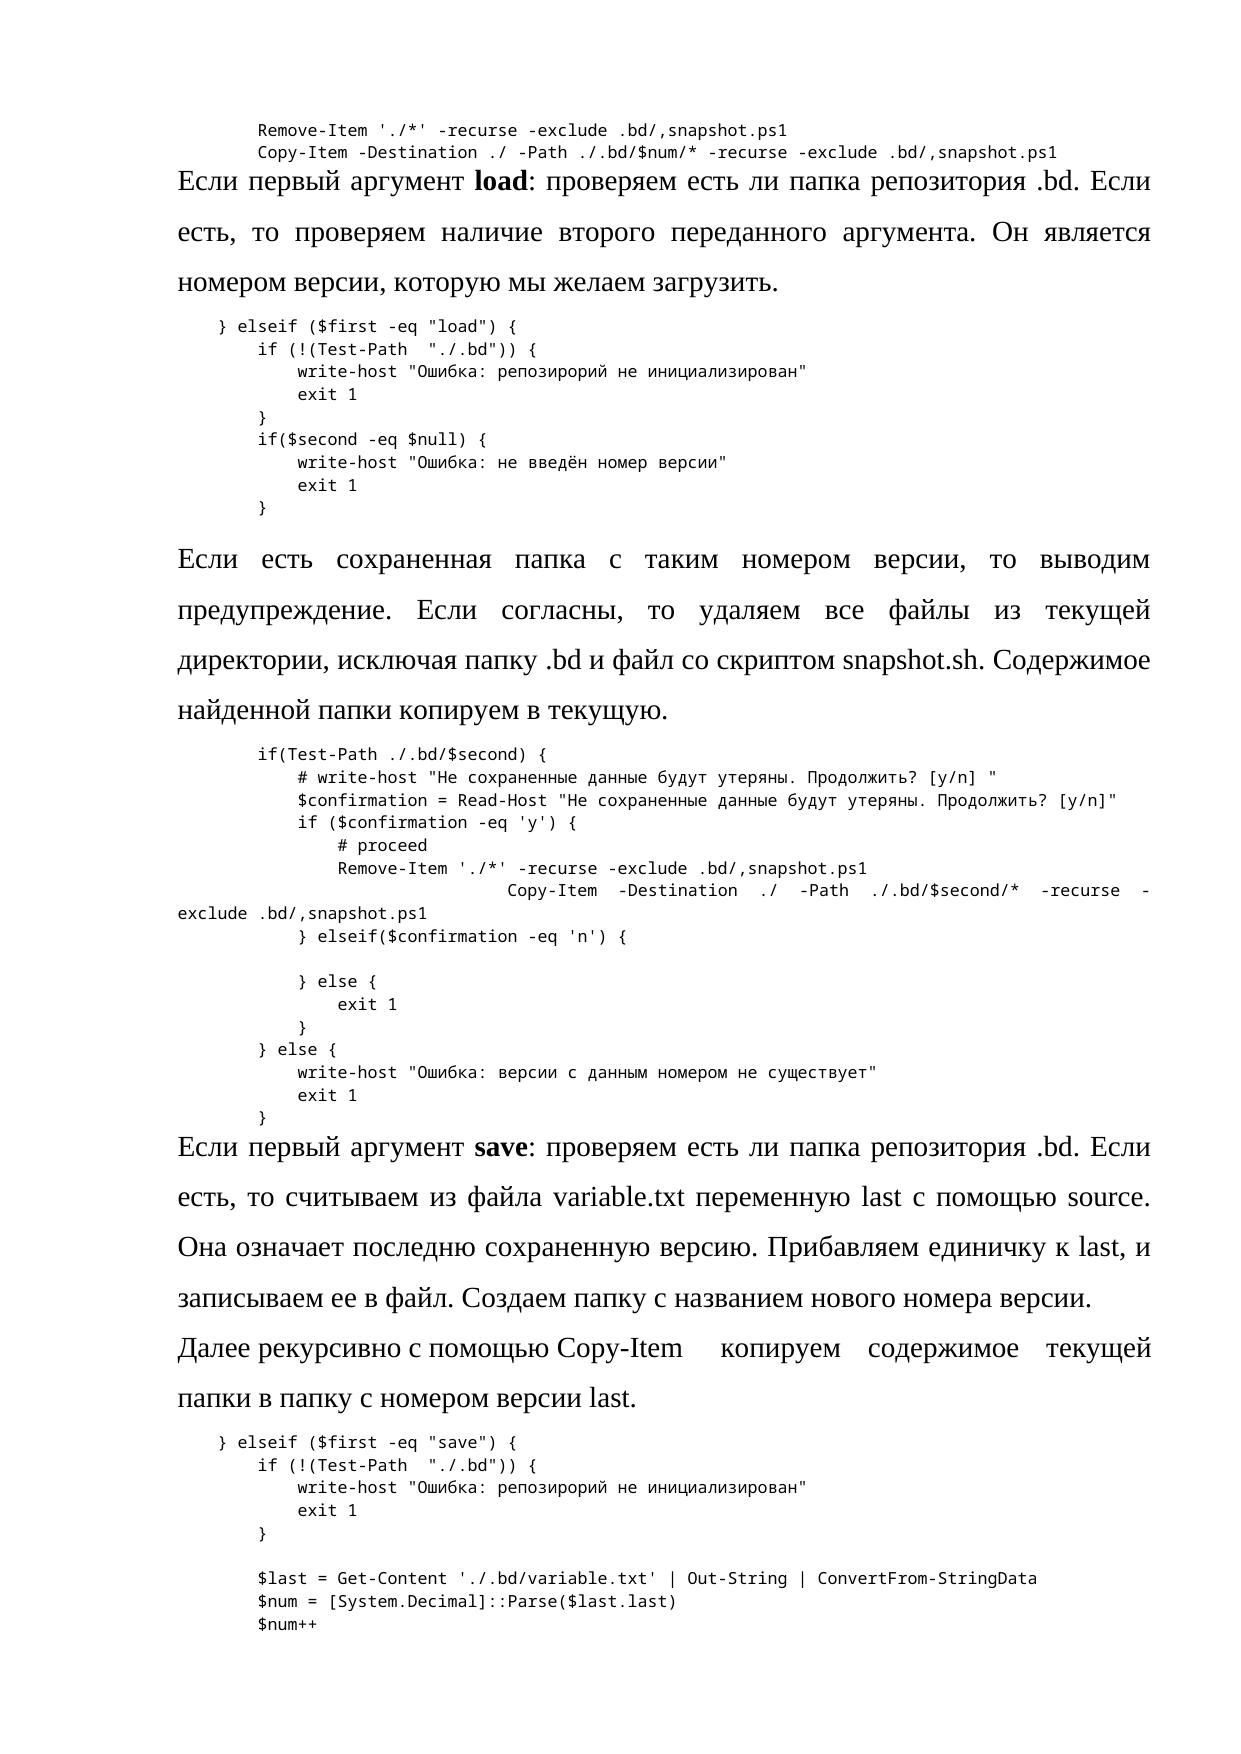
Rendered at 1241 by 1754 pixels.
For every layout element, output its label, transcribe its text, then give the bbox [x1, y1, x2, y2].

text Если первый аргумент load: проверяем есть ли папка репозитория .bd. Если есть, то проверяем наличие второго переданного аргумента. Он является номером версии, которую мы желаем загрузить. [177, 163, 1152, 298]
text } [177, 496, 1152, 519]
text exit 1 [177, 1499, 1152, 1522]
text } elseif ($first -eq "load") { [177, 314, 1152, 337]
text } else { [177, 970, 1152, 993]
text } [177, 1015, 1152, 1038]
text if (!(Test-Path "./.bd")) { [177, 1453, 1152, 1476]
text if(Test-Path ./.bd/$second) { [177, 743, 1152, 766]
text Далее рекурсивно с помощью Copy-Item копируем содержимое текущей папки в папку с номером версии last. [177, 1330, 1152, 1414]
text Copy-Item -Destination ./ -Path ./.bd/$num/* -recurse -exclude .bd/,snapshot.ps1 [177, 141, 1152, 163]
text } [177, 1106, 1152, 1129]
text $confirmation = Read-Host "Не сохраненные данные будут утеряны. Продолжить? [y/n]" [177, 788, 1152, 811]
text Copy-Item -Destination ./ -Path ./.bd/$second/* -recurse -exclude .bd/,snapshot.ps1 [177, 879, 1152, 924]
text } elseif($confirmation -eq 'n') { [177, 924, 1152, 947]
text # write-host "Не сохраненные данные будут утеряны. Продолжить? [y/n] " [177, 766, 1152, 788]
text $last = Get-Content './.bd/variable.txt' | Out-String | ConvertFrom-StringData [177, 1567, 1152, 1590]
text } [177, 405, 1152, 428]
text exit 1 [177, 383, 1152, 405]
text } elseif ($first -eq "save") { [177, 1431, 1152, 1453]
text exit 1 [177, 993, 1152, 1015]
text write-host "Ошибка: не введён номер версии" [177, 451, 1152, 473]
text Remove-Item './*' -recurse -exclude .bd/,snapshot.ps1 [177, 118, 1152, 141]
text Если первый аргумент save: проверяем есть ли папка репозитория .bd. Если есть, то считываем из файла variable.txt переменную last с помощью source. Она означает последню сохраненную версию. Прибавляем единичку к last, и записываем ее в файл. Создаем папку с названием нового номера версии. [177, 1129, 1152, 1313]
text $num++ [177, 1612, 1152, 1635]
text } else { [177, 1038, 1152, 1061]
text write-host "Ошибка: версии с данным номером не существует" [177, 1061, 1152, 1083]
text if (!(Test-Path "./.bd")) { [177, 337, 1152, 360]
text write-host "Ошибка: репозирорий не инициализирован" [177, 1476, 1152, 1499]
text Remove-Item './*' -recurse -exclude .bd/,snapshot.ps1 [177, 856, 1152, 879]
text } [177, 1522, 1152, 1544]
text write-host "Ошибка: репозирорий не инициализирован" [177, 360, 1152, 383]
text # proceed [177, 834, 1152, 856]
text if($second -eq $null) { [177, 428, 1152, 451]
text exit 1 [177, 1083, 1152, 1106]
text if ($confirmation -eq 'y') { [177, 811, 1152, 834]
text Если есть сохраненная папка с таким номером версии, то выводим предупреждение. Если согласны, то удаляем все файлы из текущей директории, исключая папку .bd и файл со скриптом snapshot.sh. Cодержимое найденной папки копируем в текущую. [177, 542, 1152, 726]
text exit 1 [177, 473, 1152, 496]
text $num = [System.Decimal]::Parse($last.last) [177, 1590, 1152, 1612]
